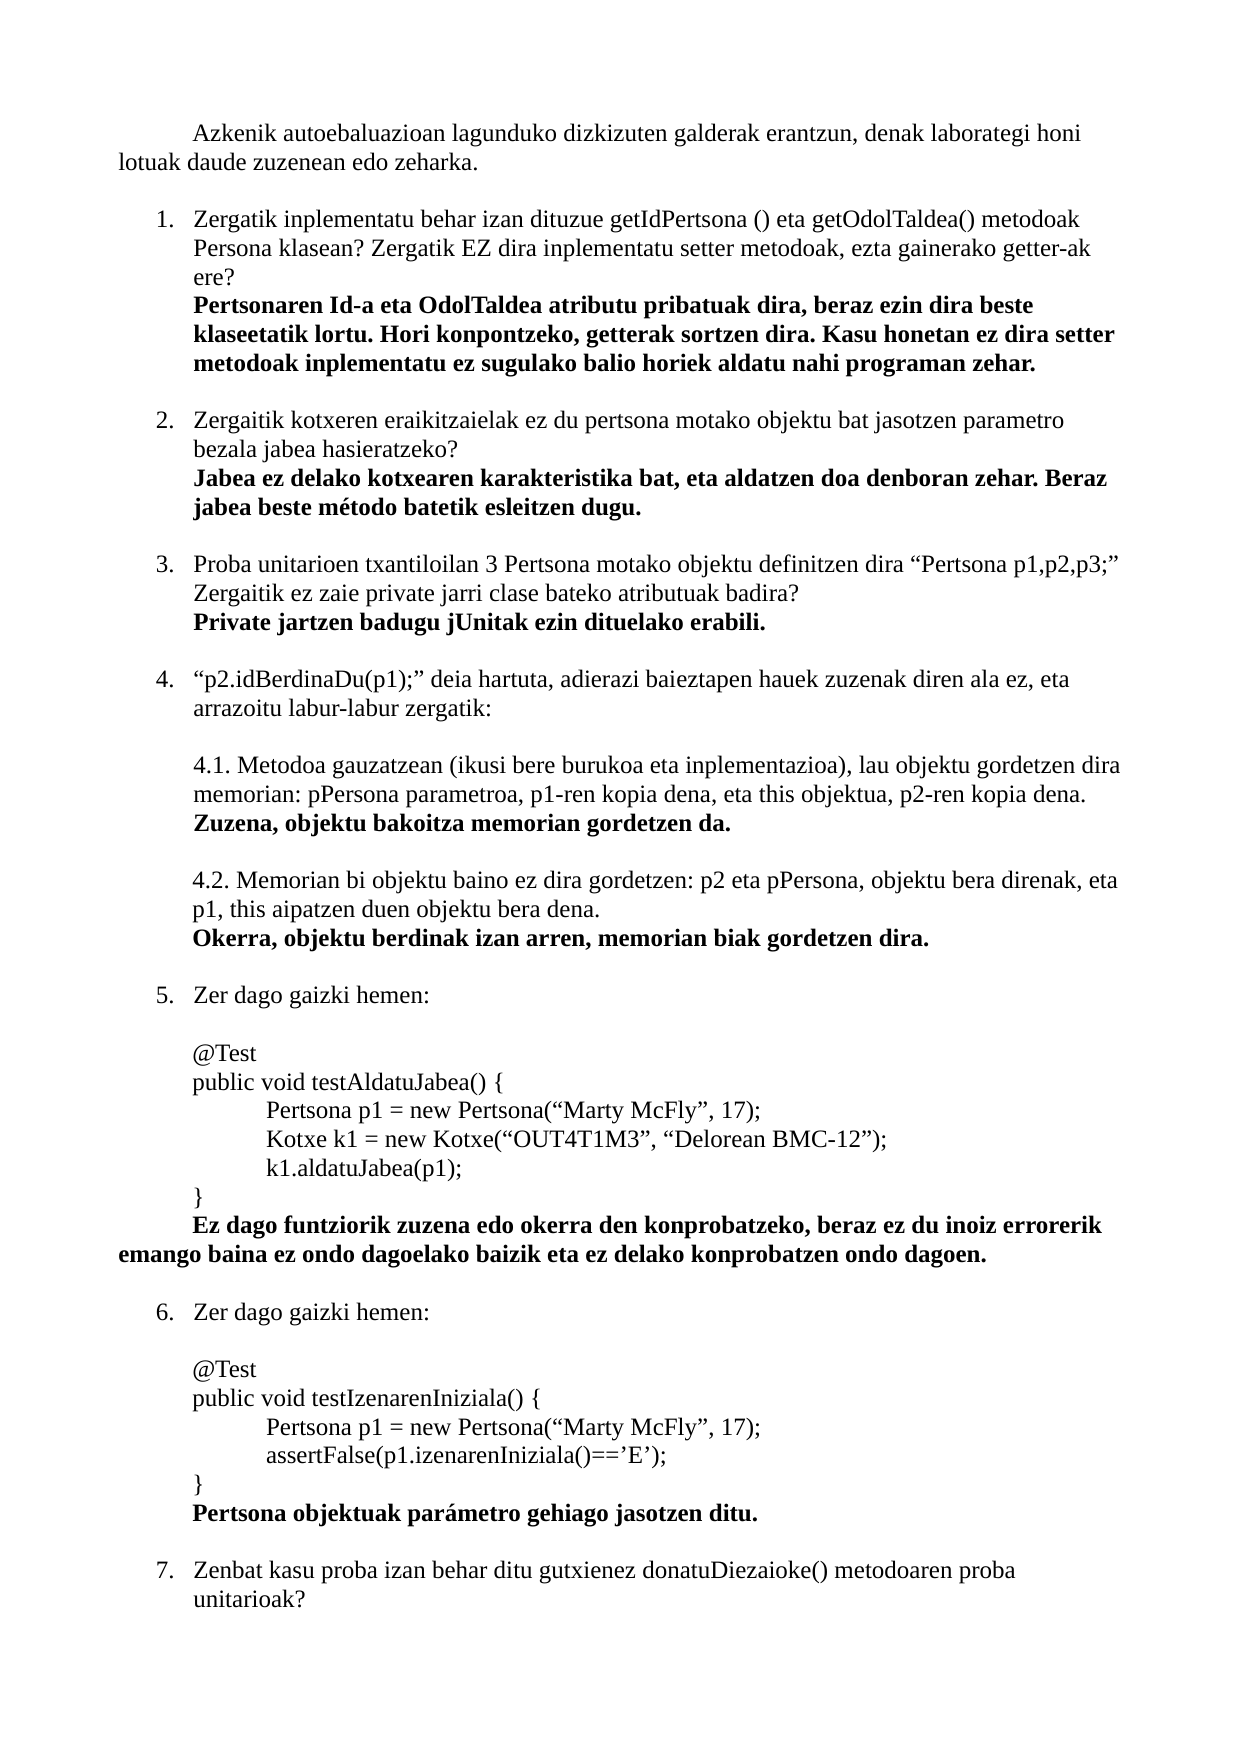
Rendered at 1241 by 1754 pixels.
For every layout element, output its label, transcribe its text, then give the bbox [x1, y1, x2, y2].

list “p2.idBerdinaDu(p1);” deia hartuta, adierazi baieztapen hauek zuzenak diren ala ez, eta arrazoitu labur-labur zergatik: 4.1. Metodoa gauzatzean (ikusi bere burukoa eta inplementazioa), lau objektu gordetzen dira memorian: pPersona parametroa, p1-ren kopia dena, eta this objektua, p2-ren kopia dena. [156, 664, 1122, 808]
text assertFalse(p1.izenarenIniziala()==’E’); [118, 1441, 1122, 1469]
text Private jartzen badugu jUnitak ezin dituelako erabili. [193, 607, 1122, 636]
list Zer dago gaizki hemen: [156, 1297, 1122, 1326]
text Pertsonaren Id-a eta OdolTaldea atributu pribatuak dira, beraz ezin dira beste klaseetatik lortu. Hori konpontzeko, getterak sortzen dira. Kasu honetan ez dira setter metodoak inplementatu ez sugulako balio horiek aldatu nahi programan zehar. [193, 291, 1122, 377]
text Azkenik autoebaluazioan lagunduko dizkizuten galderak erantzun, denak laborategi honi lotuak daude zuzenean edo zeharka. [118, 118, 1122, 176]
text Pertsona p1 = new Pertsona(“Marty McFly”, 17); [118, 1096, 1122, 1124]
text k1.aldatuJabea(p1); [118, 1153, 1122, 1182]
list Zergaitik kotxeren eraikitzaielak ez du pertsona motako objektu bat jasotzen parametro bezala jabea hasieratzeko? [156, 406, 1122, 463]
list Zenbat kasu proba izan behar ditu gutxienez donatuDiezaioke() metodoaren proba unitarioak? [156, 1556, 1122, 1613]
text } [118, 1469, 1122, 1498]
text Ez dago funtziorik zuzena edo okerra den konprobatzeko, beraz ez du inoiz errorerik emango baina ez ondo dagoelako baizik eta ez delako konprobatzen ondo dagoen. [118, 1211, 1122, 1268]
text Jabea ez delako kotxearen karakteristika bat, eta aldatzen doa denboran zehar. Beraz jabea beste método batetik esleitzen dugu. [193, 463, 1122, 521]
text public void testIzenarenIniziala() { [118, 1383, 1122, 1412]
text } [118, 1182, 1122, 1211]
text public void testAldatuJabea() { [118, 1067, 1122, 1096]
text @Test [118, 1354, 1122, 1383]
list Proba unitarioen txantiloilan 3 Pertsona motako objektu definitzen dira “Pertsona p1,p2,p3;” Zergaitik ez zaie private jarri clase bateko atributuak badira? [156, 549, 1122, 607]
list Zer dago gaizki hemen: [156, 981, 1122, 1009]
text 4.2. Memorian bi objektu baino ez dira gordetzen: p2 eta pPersona, objektu bera direnak, eta p1, this aipatzen duen objektu bera dena. [192, 837, 1122, 923]
text Kotxe k1 = new Kotxe(“OUT4T1M3”, “Delorean BMC-12”); [118, 1124, 1122, 1153]
text Pertsona objektuak parámetro gehiago jasotzen ditu. [118, 1498, 1122, 1527]
text Pertsona p1 = new Pertsona(“Marty McFly”, 17); [118, 1412, 1122, 1441]
list Zergatik inplementatu behar izan dituzue getIdPertsona () eta getOdolTaldea() metodoak Persona klasean? Zergatik EZ dira inplementatu setter metodoak, ezta gainerako getter-ak ere? [156, 204, 1122, 291]
text Okerra, objektu berdinak izan arren, memorian biak gordetzen dira. [192, 923, 1122, 952]
text @Test [118, 1038, 1122, 1067]
text Zuzena, objektu bakoitza memorian gordetzen da. [193, 808, 1122, 837]
